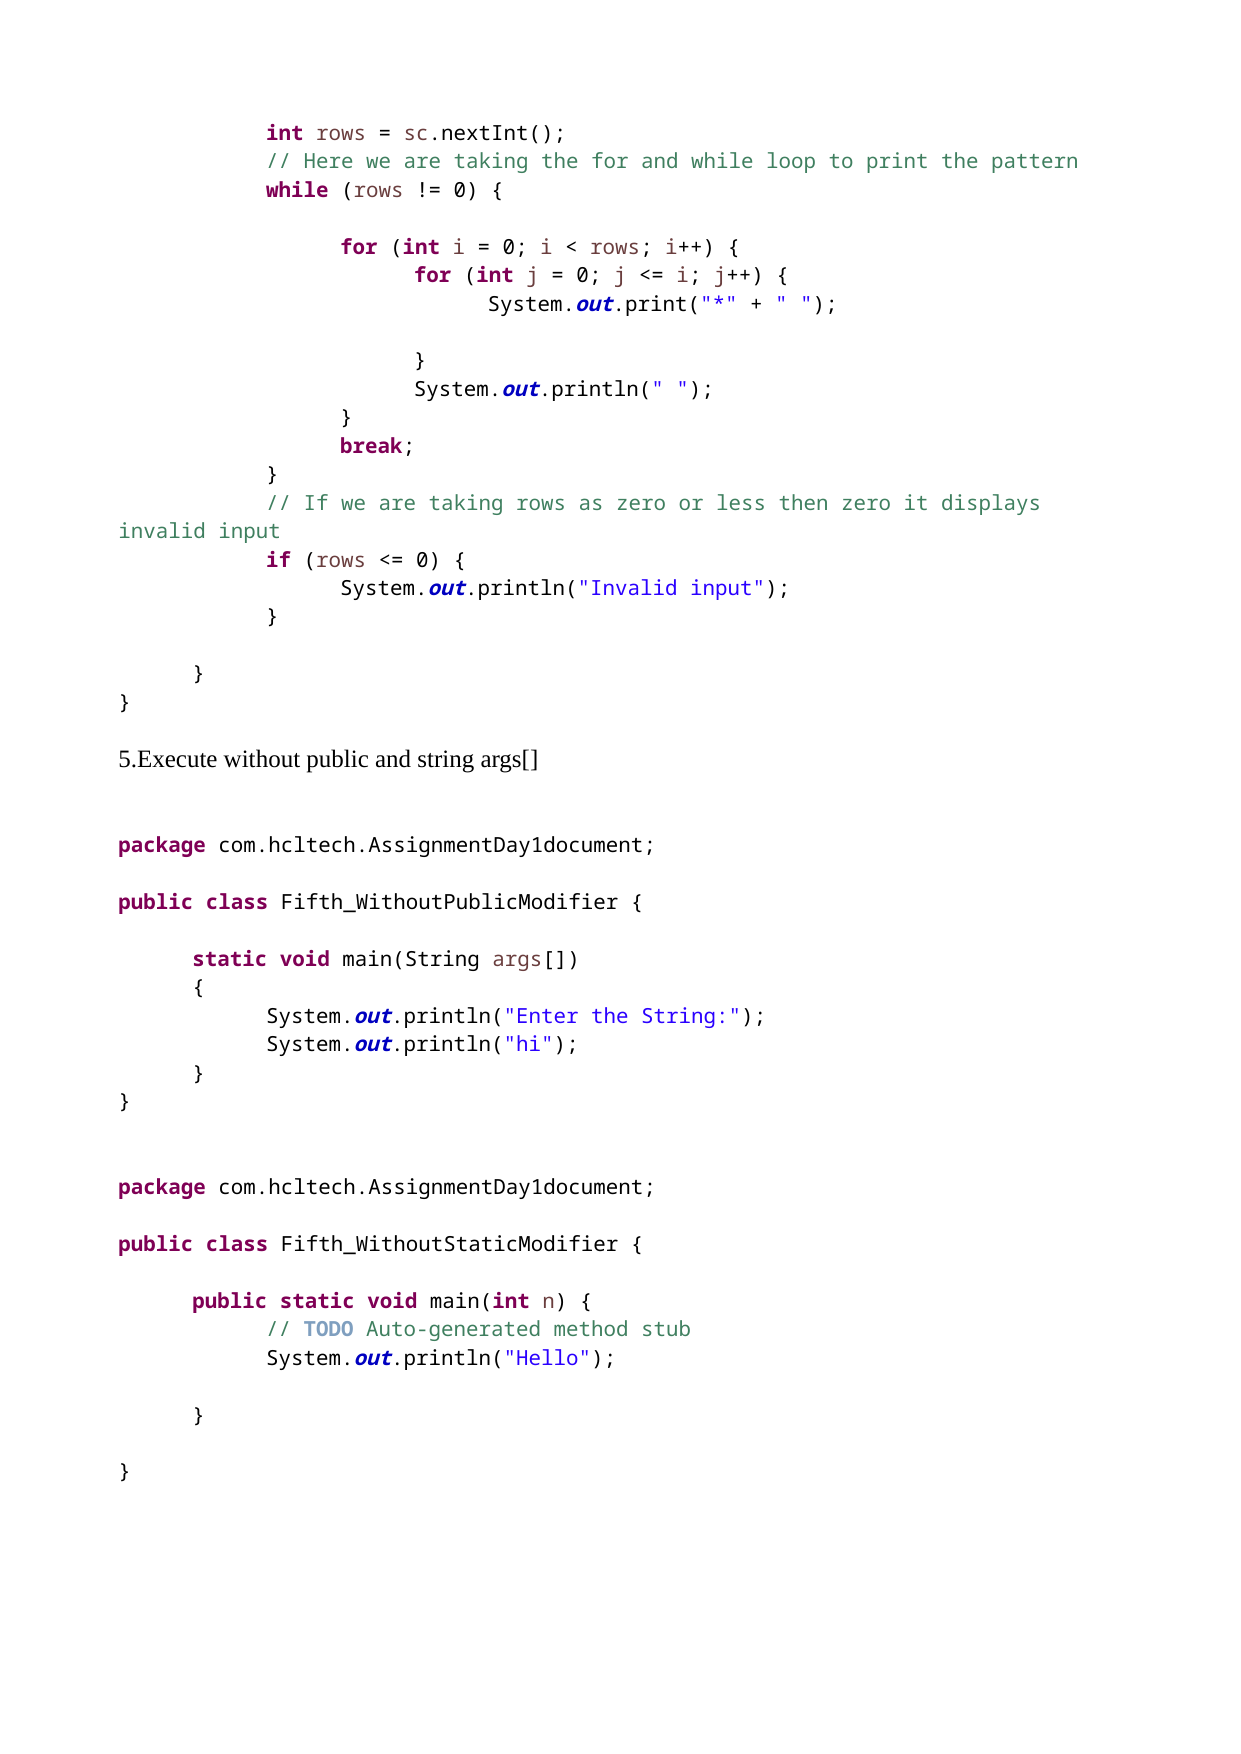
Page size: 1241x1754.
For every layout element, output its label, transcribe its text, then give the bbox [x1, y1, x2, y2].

text static void main(String args[]) [118, 944, 1122, 972]
text public static void main(int n) { [118, 1286, 1122, 1314]
text } [118, 658, 1122, 687]
text } [118, 346, 1122, 374]
text System.out.println(" "); [118, 374, 1122, 402]
text 5.Execute without public and string args[] [118, 744, 1122, 773]
text } [118, 402, 1122, 431]
text System.out.print("*" + " "); [118, 289, 1122, 317]
text // TODO Auto-generated method stub [118, 1314, 1122, 1343]
text } [118, 459, 1122, 488]
text System.out.println("Hello"); [118, 1343, 1122, 1371]
text System.out.println("hi"); [118, 1029, 1122, 1058]
text } [118, 1086, 1122, 1115]
text } [118, 602, 1122, 630]
text public class Fifth_WithoutStaticModifier { [118, 1229, 1122, 1257]
text System.out.println("Enter the String:"); [118, 1001, 1122, 1029]
text } [118, 1400, 1122, 1428]
text package com.hcltech.AssignmentDay1document; [118, 830, 1122, 859]
text System.out.println("Invalid input"); [118, 573, 1122, 602]
text } [118, 1457, 1122, 1485]
text // Here we are taking the for and while loop to print the pattern [118, 147, 1122, 175]
text public class Fifth_WithoutPublicModifier { [118, 887, 1122, 916]
text for (int i = 0; i < rows; i++) { [118, 232, 1122, 260]
text // If we are taking rows as zero or less then zero it displays invalid input [118, 488, 1122, 545]
text int rows = sc.nextInt(); [118, 118, 1122, 147]
text if (rows <= 0) { [118, 545, 1122, 573]
text { [118, 972, 1122, 1001]
text package com.hcltech.AssignmentDay1document; [118, 1172, 1122, 1201]
text while (rows != 0) { [118, 175, 1122, 203]
text } [118, 1058, 1122, 1086]
text for (int j = 0; j <= i; j++) { [118, 260, 1122, 289]
text } [118, 687, 1122, 715]
text break; [118, 431, 1122, 459]
